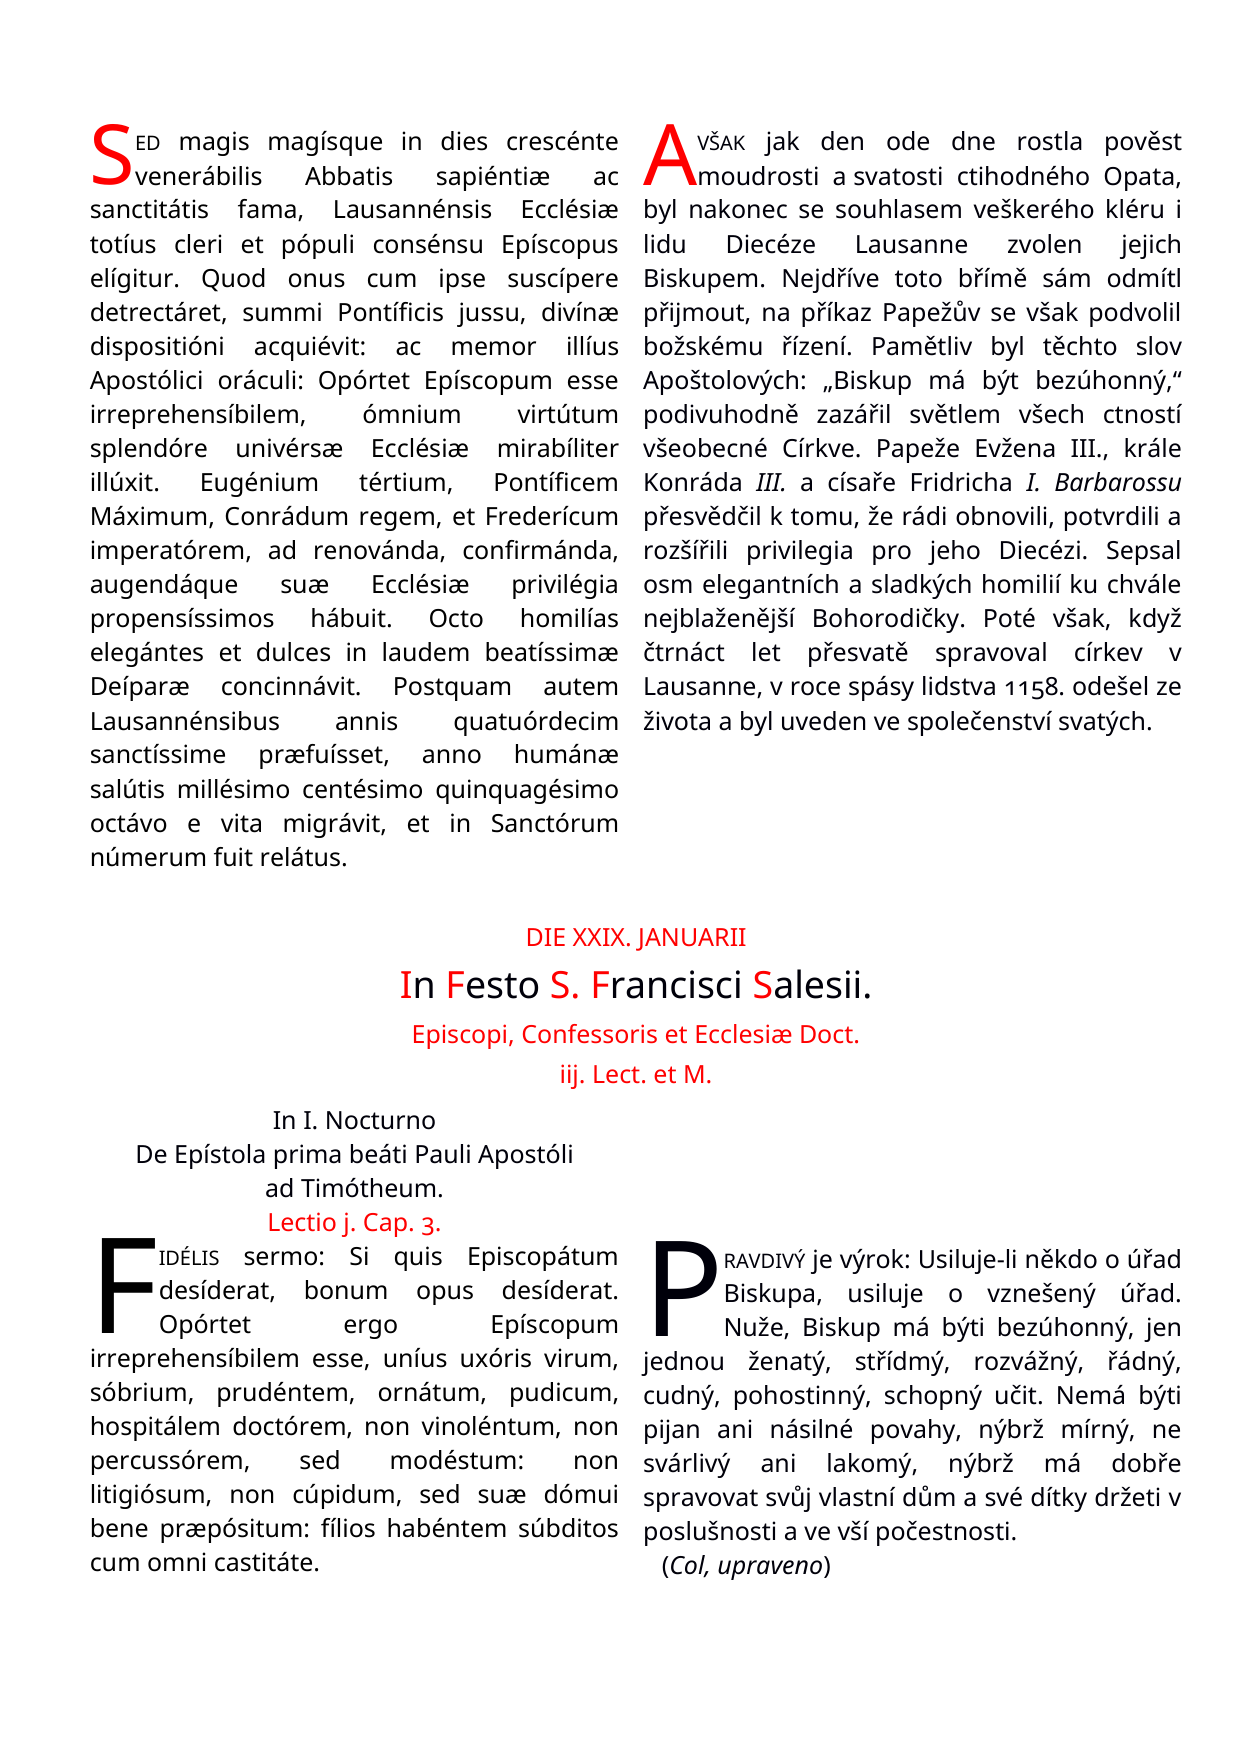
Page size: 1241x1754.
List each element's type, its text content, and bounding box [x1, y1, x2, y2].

table_cell Pravdivý je výrok: Usiluje-li někdo o úřad Biskupa, usiluje o vznešený úřad. Nuže, Biskup má býti bezúhonný, jen jednou ženatý, střídmý, rozvážný, řádný, cudný, pohostin­ný, schopný učit. Nemá býti pijan ani násilné povahy, nýbrž mírný, ne svárlivý ani lakomý, nýbrž má dobře spravovat svůj vlastní dům a své dítky držeti v poslušnosti a ve vší počestnosti. (Col, upraveno) [631, 1096, 1194, 1619]
table_cell DIE XXIX. JANUARII In Festo S. Francisci Salesii. Episcopi, Confessoris et Ecclesiæ Doct. iij. Lect. et M. [78, 914, 1194, 1096]
table_cell In I. Nocturno De Epístola prima beáti Pauli Apostóli ad Timótheum. Lectio j. Cap. 3. Fidélis sermo: Si quis Episcopátum desíderat, bonum opus desíderat. Opórtet ergo Epíscopum irreprehensíbilem esse, uníus uxóris virum, sóbrium, prudéntem, ornátum, pudicum, hospitálem doctórem‚ non vinoléntum, non percussórem, sed modéstum: non litigiósum, non cúpidum, sed suæ dómui bene præpósitum: fílios habéntem súbditos cum omni castitáte. [78, 1096, 631, 1619]
table_cell Sed magis magísque in dies crescénte venerábilis Abbatis sapiéntiæ ac sanctitátis fama, Lausannénsis Ecclésiæ totíus cleri et pópuli consénsu Epíscopus elígitur. Quod onus cum ipse suscípere detrectáret, summi Pontíficis jussu, divínæ dispositióni acquiévit: ac memor illíus Apostólici oráculi: Opórtet Epíscopum esse irreprehensíbilem, ómnium virtútum splendóre univérsæ Ecclésiæ mirabíliter illúxit. Eugénium tértium, Pontíficem Máximum, Conrádum regem, et Frederícum imperatórem, ad renovánda, confirmánda, augendáque suæ Ecclésiæ privilégia propensíssimos hábuit. Octo homilías elegántes et dulces in laudem beatíssimæ Deíparæ concinnávit. Postquam autem Lausannénsibus annis quatuórdecim sanctíssime præfuísset, anno humánæ salútis millésimo centésimo quinquagésimo octávo e vita migrávit, et in Sanctórum númerum fuit relátus. [78, 118, 631, 913]
table_cell Avšak jak den ode dne rostla pověst moudrosti a svatosti ctihodného Opata, byl nakonec se souhlasem veškerého kléru i lidu Diecéze Lausanne zvolen jejich Biskupem. Nejdříve toto břímě sám odmítl přijmout, na příkaz Papežův se však podvolil božskému řízení. Pamětliv byl těchto slov Apoštolových: „Biskup má být bezúhonný,“ podivuhodně zazářil světlem všech ctností všeobecné Církve. Papeže Evžena III., krále Konráda III. a císaře Fridricha I. Barbarossu přesvědčil k tomu, že rádi obnovili, potvrdili a rozšířili privilegia pro jeho Diecézi. Sepsal osm elegantních a sladkých homilií ku chvále nejblaženější Bohorodičky. Poté však, když čtrnáct let přesvatě spravoval církev v Lausanne, v roce spásy lidstva 1158. odešel ze života a byl uveden ve společenství svatých. [631, 118, 1194, 913]
